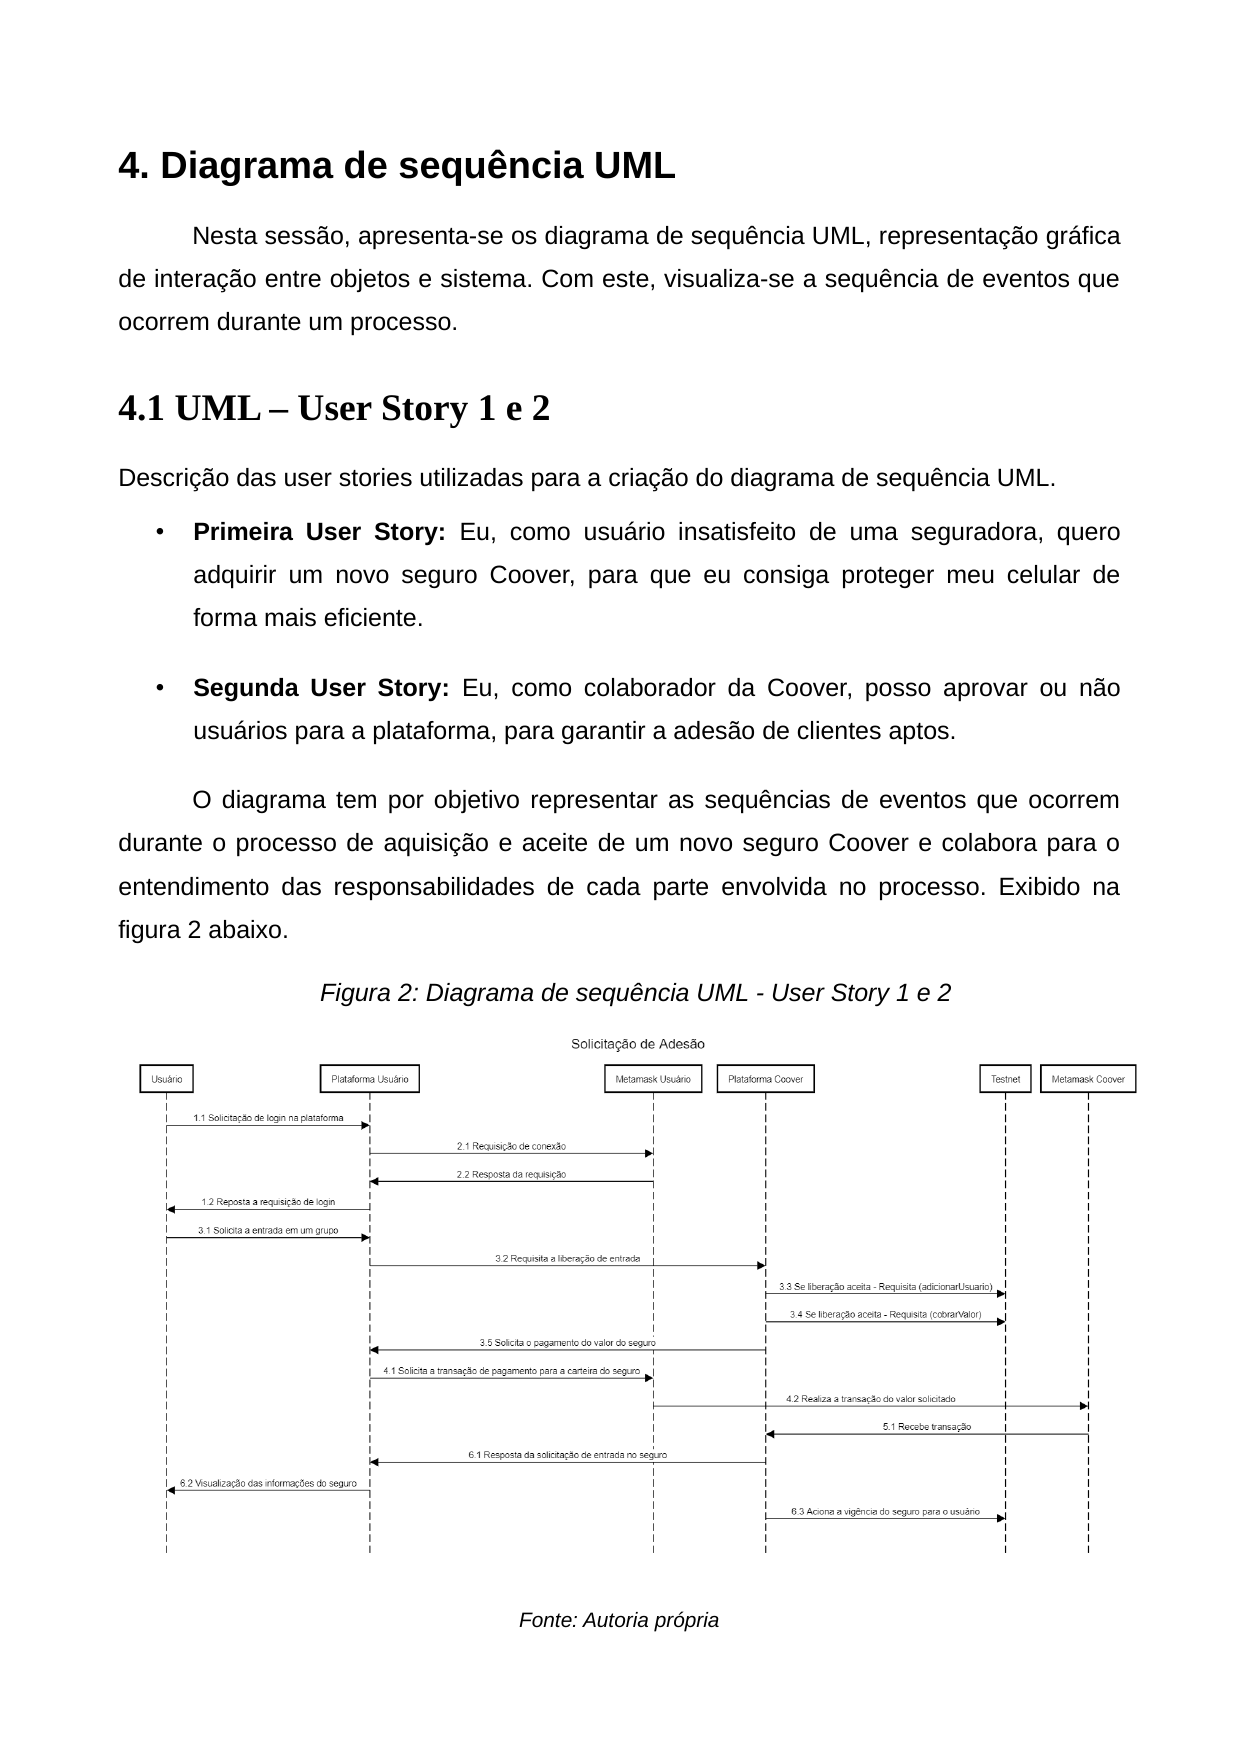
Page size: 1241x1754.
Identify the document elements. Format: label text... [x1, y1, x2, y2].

text [135, 966, 1139, 978]
picture [135, 1033, 1139, 1553]
text Fonte: Autoria própria [118, 984, 1139, 1632]
text O diagrama tem por objetivo representar as sequências de eventos que ocorrem durante o processo de aquisição e aceite de um novo seguro Coover e colabora para o entendimento das responsabilidades de cada parte envolvida no processo. Exibido na figura 2 abaixo. [118, 785, 1122, 943]
text Figura 2: Diagrama de sequência UML - User Story 1 e 2 [135, 978, 1139, 1007]
subtitle 4. Diagrama de sequência UML [118, 143, 1122, 187]
text Nesta sessão, apresenta-se os diagrama de sequência UML, representação gráfica de interação entre objetos e sistema. Com este, visualiza-se a sequência de eventos que ocorrem durante um processo. [118, 221, 1122, 336]
list Segunda User Story: Eu, como colaborador da Coover, posso aprovar ou não usuários para a plataforma, para garantir a adesão de clientes aptos. [156, 672, 1122, 744]
list Primeira User Story: Eu, como usuário insatisfeito de uma seguradora, quero adquirir um novo seguro Coover, para que eu consiga proteger meu celular de forma mais eficiente. [156, 517, 1122, 632]
text Descrição das user stories utilizadas para a criação do diagrama de sequência UML. [118, 463, 1122, 492]
subtitle 4.1 UML – User Story 1 e 2 [118, 386, 1122, 429]
